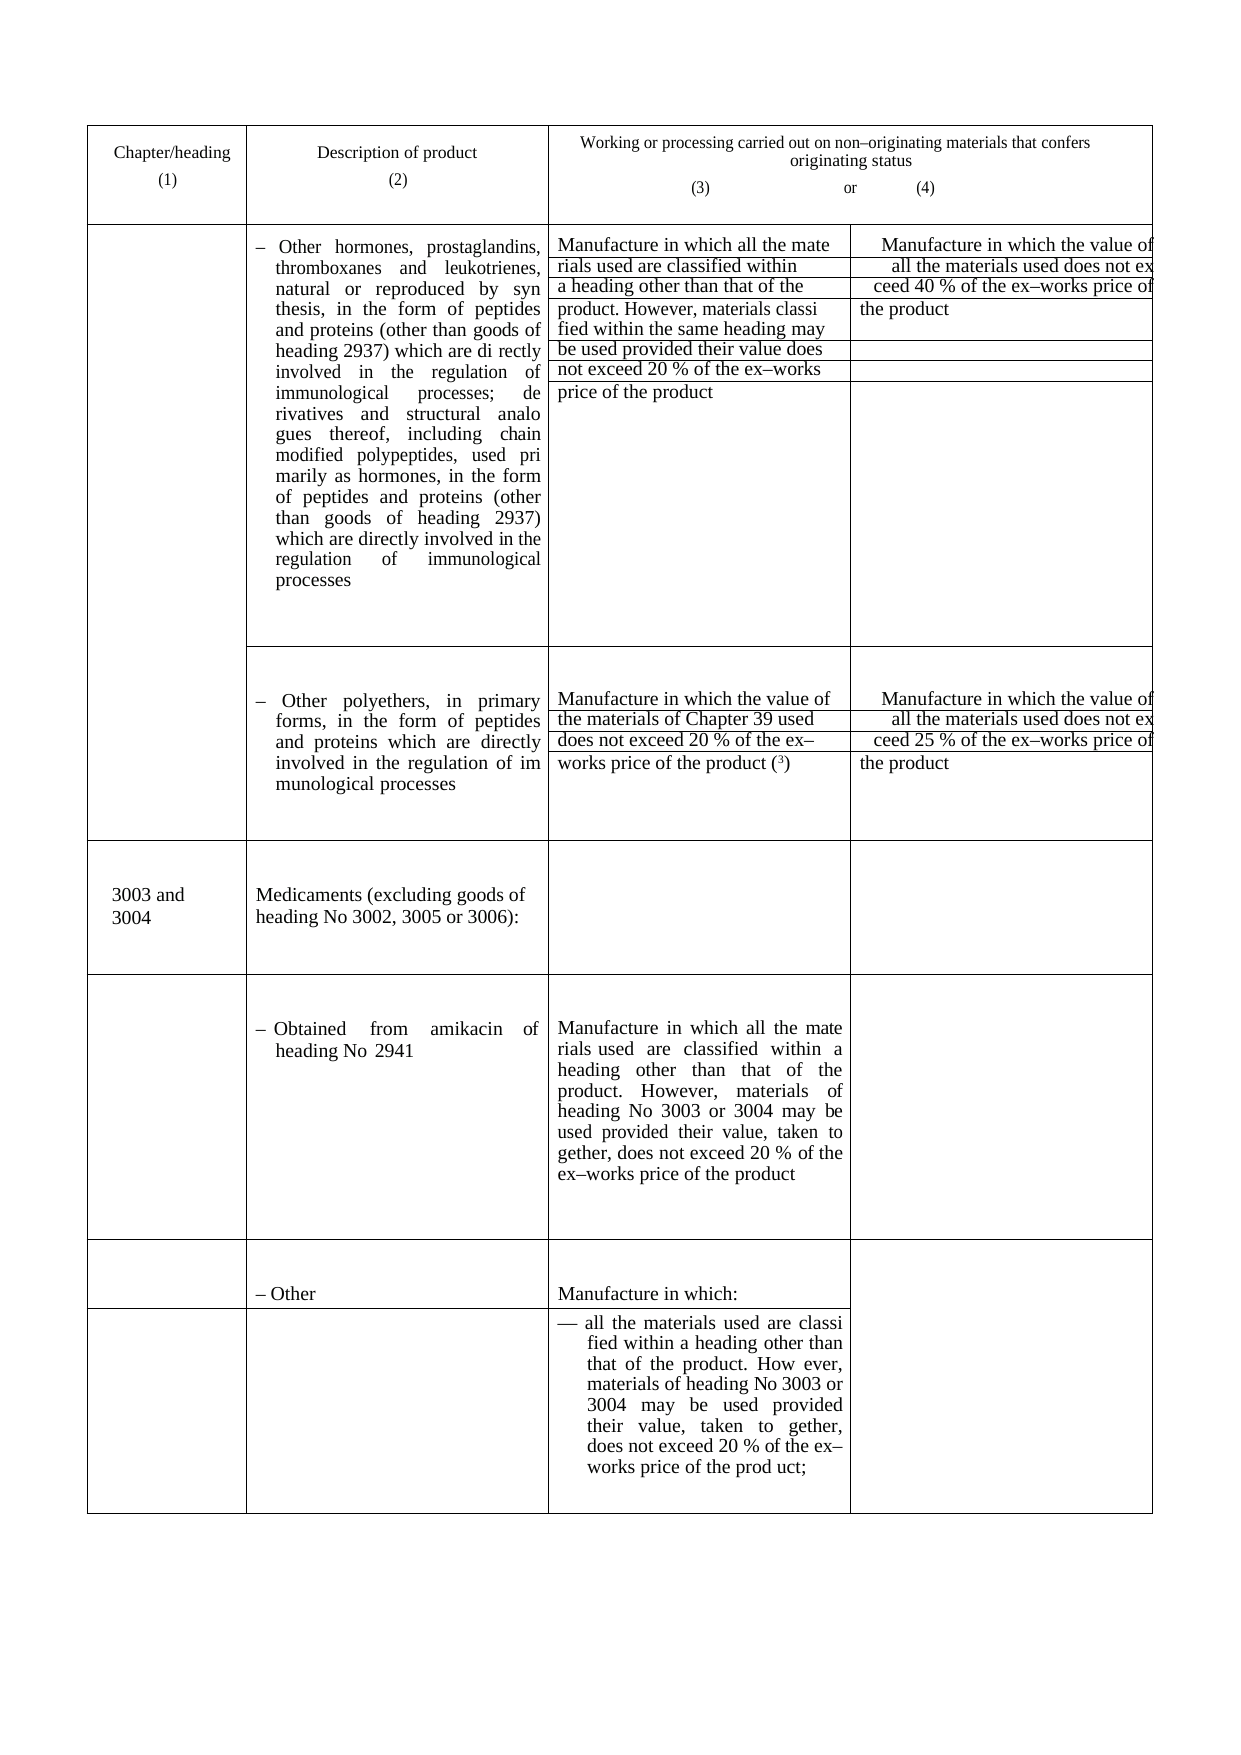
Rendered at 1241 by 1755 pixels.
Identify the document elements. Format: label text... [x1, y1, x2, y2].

table_cell Manufacture in which all the mate­ rials used are classified within a heading other than that of the product. However, materials of heading No 3003 or 3004 may be used provided their value, taken to­ gether, does not exceed 20 % of the ex–works price of the product [549, 975, 850, 1239]
table_cell [851, 975, 1152, 1239]
table_cell the product [851, 752, 1152, 840]
table_cell Manufacture in which the value of [851, 647, 1152, 710]
table_cell – Obtained from amikacin of heading No 2941 [247, 975, 548, 1239]
table_cell rials used are classified within [549, 258, 850, 277]
table_cell ceed 40 % of the ex–works price of [851, 278, 1152, 298]
table_cell the product [851, 299, 1152, 340]
table_cell [88, 225, 246, 840]
table_cell [851, 382, 1152, 646]
table_cell product. However, materials classi­ fied within the same heading may [549, 299, 850, 340]
table_cell [851, 341, 1152, 360]
table_cell – Other [247, 1240, 548, 1308]
table_cell Manufacture in which the value of [549, 647, 850, 710]
table_cell works price of the product (3) [549, 752, 850, 840]
table_cell Manufacture in which: [549, 1240, 850, 1308]
table_cell [549, 841, 850, 974]
table_cell a heading other than that of the [549, 278, 850, 298]
table_cell the materials of Chapter 39 used [549, 711, 850, 731]
table_cell [88, 975, 246, 1239]
table_cell [88, 1240, 246, 1308]
table_cell does not exceed 20 % of the ex– [549, 732, 850, 751]
table_cell [88, 1309, 246, 1513]
table_cell – Other polyethers, in primary forms, in the form of peptides and proteins which are directly involved in the regulation of im­ munological processes [247, 647, 548, 840]
table_cell 3003 and 3004 [88, 841, 246, 974]
table_cell be used provided their value does [549, 341, 850, 360]
table_cell – Other hormones, prostaglandins, thromboxanes and leukotrienes, natural or reproduced by syn­ thesis, in the form of peptides and proteins (other than goods of heading 2937) which are di­ rectly involved in the regulation of immunological processes; de­ rivatives and structural analo­ gues thereof, including chain modified polypeptides, used pri­ marily as hormones, in the form of peptides and proteins (other than goods of heading 2937) which are directly involved in the regulation of immunological processes [247, 225, 548, 646]
table_cell [851, 1240, 1152, 1513]
table_cell not exceed 20 % of the ex–works [549, 361, 850, 381]
table_cell Manufacture in which the value of [851, 225, 1152, 257]
table_cell Medicaments (excluding goods of heading No 3002, 3005 or 3006): [247, 841, 548, 974]
table_cell — all the materials used are classi­ fied within a heading other than that of the product. How­ ever, materials of heading No 3003 or 3004 may be used provided their value, taken to­ gether, does not exceed 20 % of the ex–works price of the prod­ uct; [549, 1309, 850, 1513]
table_cell [851, 361, 1152, 381]
table_cell [851, 841, 1152, 974]
table_cell [247, 1309, 548, 1513]
table_header Working or processing carried out on non–originating materials that confers originating status (3) or (4) [549, 126, 1152, 224]
table_cell all the materials used does not ex­ [851, 711, 1152, 731]
table_header Description of product (2) [247, 126, 548, 224]
table_cell ceed 25 % of the ex–works price of [851, 732, 1152, 751]
table_cell Manufacture in which all the mate­ [549, 225, 850, 257]
table_cell all the materials used does not ex­ [851, 258, 1152, 277]
table_header Chapter/heading (1) [88, 126, 246, 224]
table_cell price of the product [549, 382, 850, 646]
